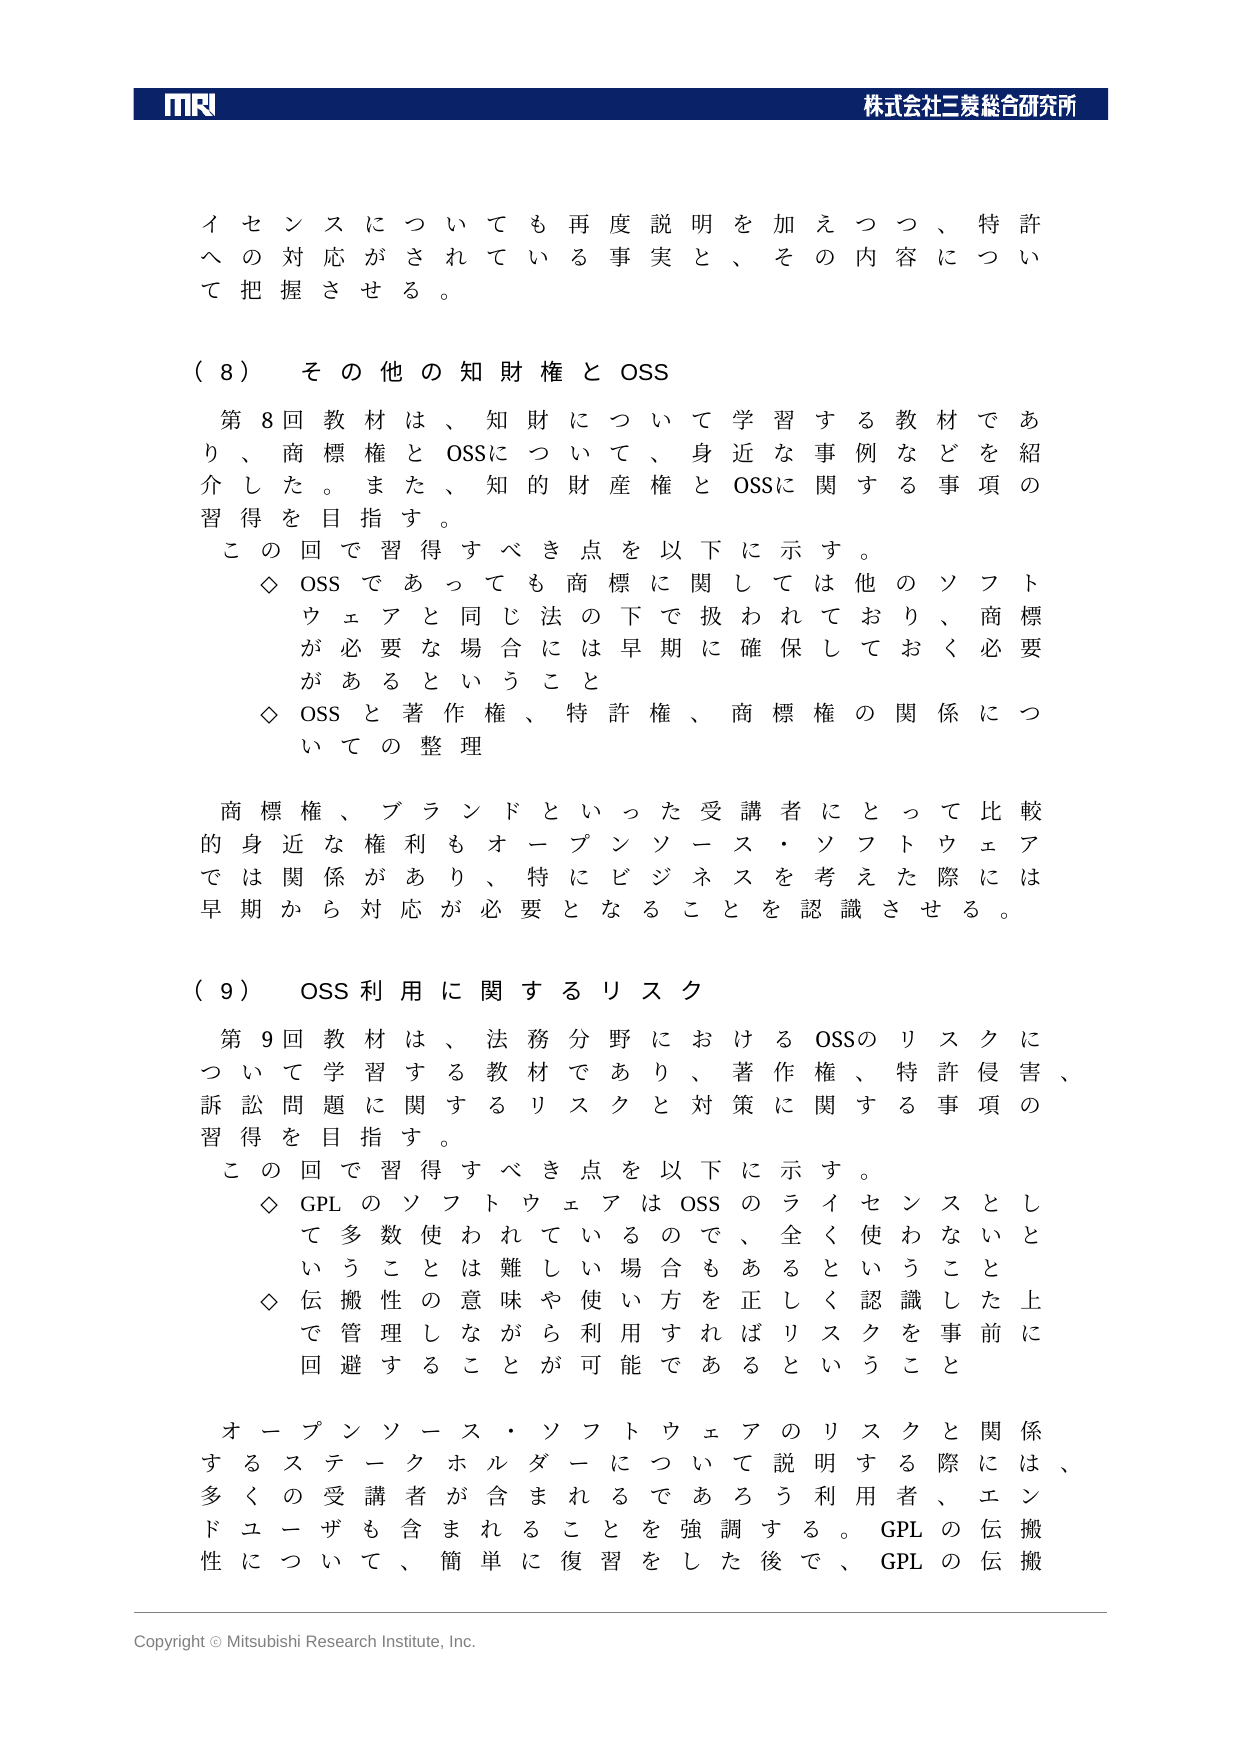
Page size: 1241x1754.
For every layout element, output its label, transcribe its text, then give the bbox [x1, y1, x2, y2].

text 第9回教材は、法務分野におけるOSSのリスクについて学習する教材であり、著作権、特許侵害、訴訟問題に関するリスクと対策に関する事項の習得を目指す。 [200, 1022, 1060, 1153]
list 伝搬性の意味や使い方を正しく認識した上で管理しながら利用すればリスクを事前に回避することが可能であるということ [240, 1283, 1060, 1381]
text この回で習得すべき点を以下に示す。 [200, 533, 1060, 566]
text イセンスについても再度説明を加えつつ、特許への対応がされている事実と、その内容について把握させる。 [200, 207, 1060, 305]
list OSSであっても商標に関しては他のソフトウェアと同じ法の下で扱われており、商標が必要な場合には早期に確保しておく必要があるということ [240, 566, 1060, 696]
subtitle OSS利用に関するリスク [180, 957, 1060, 1022]
text この回で習得すべき点を以下に示す。 [200, 1153, 1060, 1185]
text 商標権、ブランドといった受講者にとって比較的身近な権利もオープンソース・ソフトウェアでは関係があり、特にビジネスを考えた際には早期から対応が必要となることを認識させる。 [200, 794, 1060, 924]
list GPLのソフトウェアはOSSのライセンスとして多数使われているので、全く使わないということは難しい場合もあるということ [240, 1185, 1060, 1283]
text 第8回教材は、知財について学習する教材であり、商標権とOSSについて、身近な事例などを紹介した。また、知的財産権とOSSに関する事項の習得を目指す。 [200, 403, 1060, 533]
text オープンソース・ソフトウェアのリスクと関係するステークホルダーについて説明する際には、多くの受講者が含まれるであろう利用者、エンドユーザも含まれることを強調する。GPLの伝搬性について、簡単に復習をした後で、GPLの伝搬性とリスクについて説明する。著作権や特許の問題は、訴訟にまでなるということを事例に基づき伝える。また、『OSSでの知的財産権以外のリスク項目』については、企業では頻繁に利用される用語であることを伝える。 [200, 1413, 1060, 1576]
picture [133, 88, 1109, 120]
subtitle その他の知財権とOSS [180, 337, 1060, 403]
list OSSと著作権、特許権、商標権の関係についての整理 [240, 696, 1060, 761]
